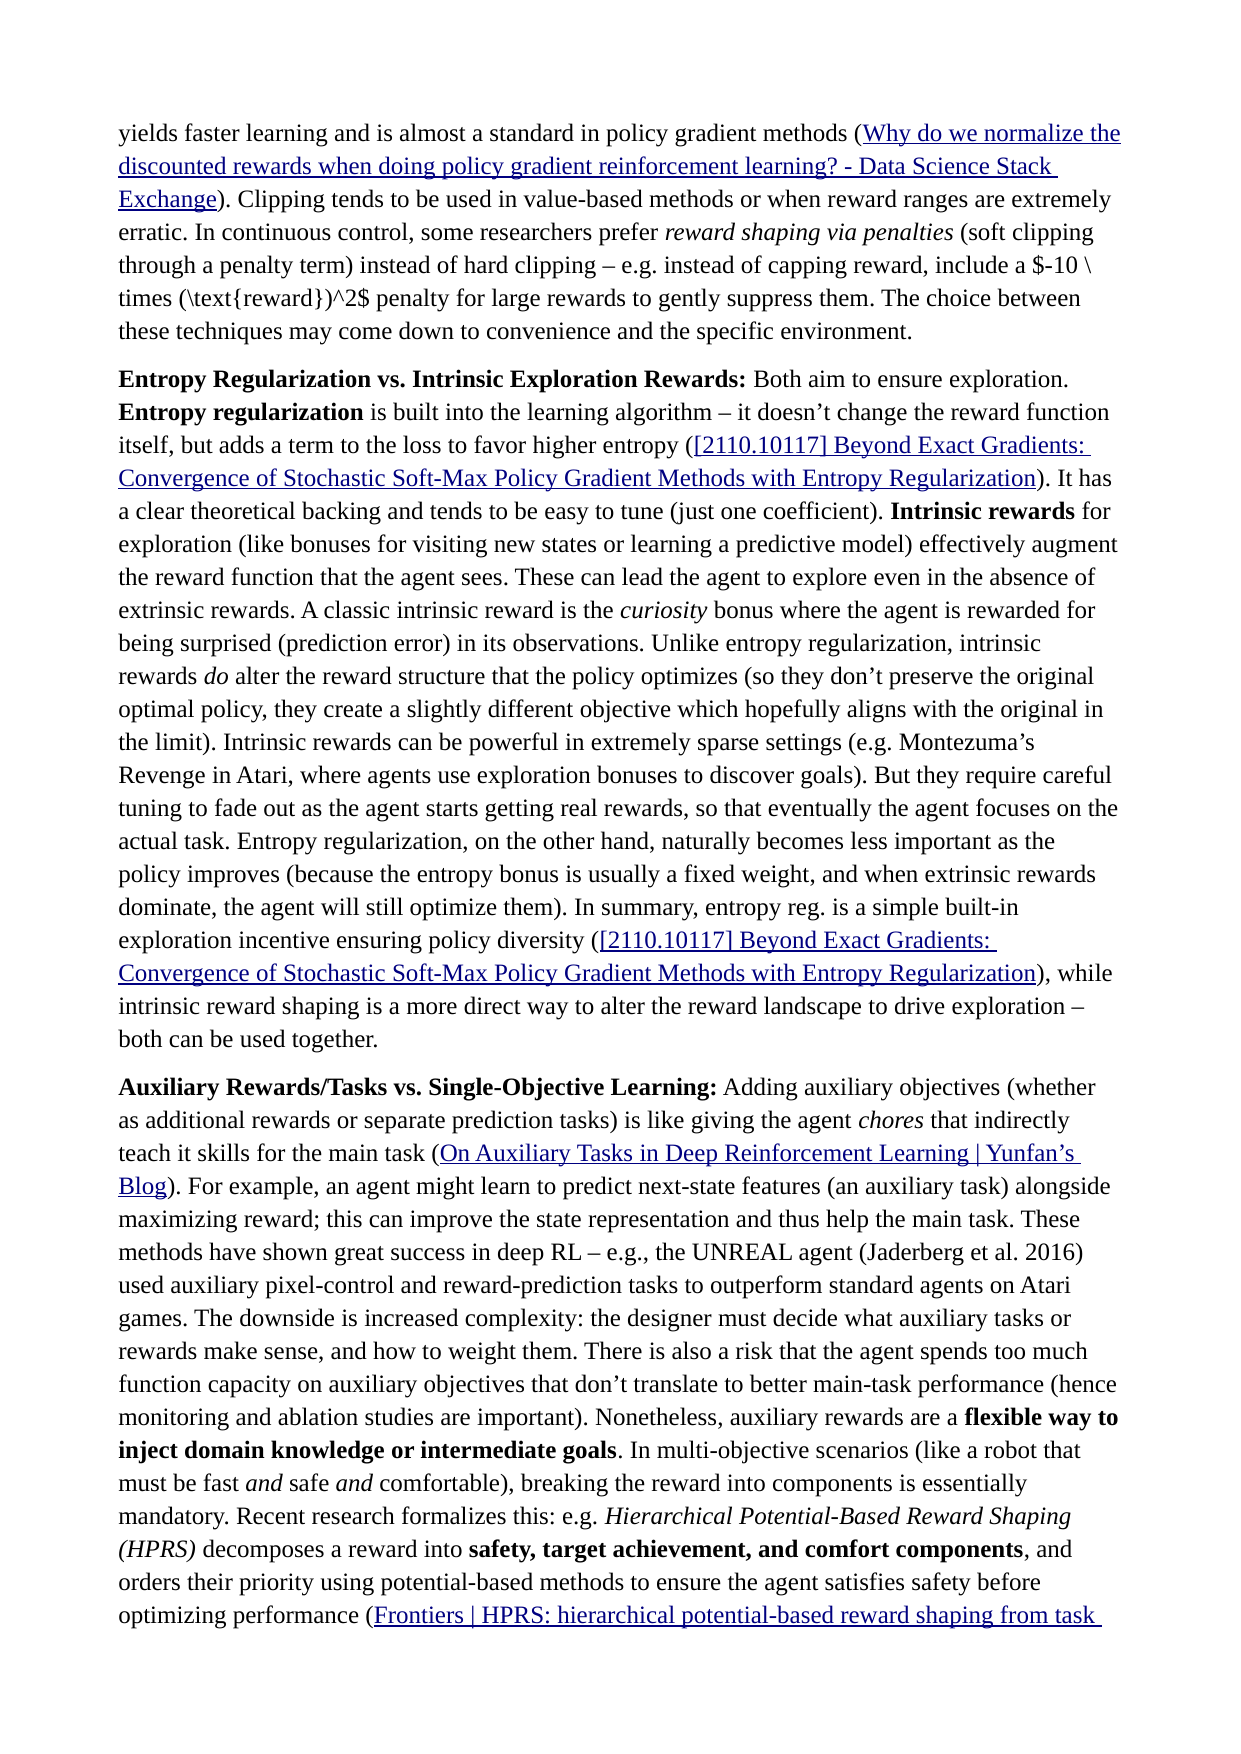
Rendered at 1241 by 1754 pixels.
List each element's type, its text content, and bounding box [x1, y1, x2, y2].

text yields faster learning and is almost a standard in policy gradient methods (Why do we normalize the discounted rewards when doing policy gradient reinforcement learning? - Data Science Stack Exchange). Clipping tends to be used in value-based methods or when reward ranges are extremely erratic. In continuous control, some researchers prefer reward shaping via penalties (soft clipping through a penalty term) instead of hard clipping – e.g. instead of capping reward, include a $-10 \times (\text{reward})^2$ penalty for large rewards to gently suppress them. The choice between these techniques may come down to convenience and the specific environment. [118, 118, 1122, 345]
text Auxiliary Rewards/Tasks vs. Single-Objective Learning: Adding auxiliary objectives (whether as additional rewards or separate prediction tasks) is like giving the agent chores that indirectly teach it skills for the main task (On Auxiliary Tasks in Deep Reinforcement Learning | Yunfan’s Blog). For example, an agent might learn to predict next-state features (an auxiliary task) alongside maximizing reward; this can improve the state representation and thus help the main task. These methods have shown great success in deep RL – e.g., the UNREAL agent (Jaderberg et al. 2016) used auxiliary pixel-control and reward-prediction tasks to outperform standard agents on Atari games. The downside is increased complexity: the designer must decide what auxiliary tasks or rewards make sense, and how to weight them. There is also a risk that the agent spends too much function capacity on auxiliary objectives that don’t translate to better main-task performance (hence monitoring and ablation studies are important). Nonetheless, auxiliary rewards are a flexible way to inject domain knowledge or intermediate goals. In multi-objective scenarios (like a robot that must be fast and safe and comfortable), breaking the reward into components is essentially mandatory. Recent research formalizes this: e.g. Hierarchical Potential-Based Reward Shaping (HPRS) decomposes a reward into safety, target achievement, and comfort components, and orders their priority using potential-based methods to ensure the agent satisfies safety before optimizing performance (Frontiers | HPRS: hierarchical potential-based reward shaping from task [118, 1072, 1122, 1629]
text Entropy Regularization vs. Intrinsic Exploration Rewards: Both aim to ensure exploration. Entropy regularization is built into the learning algorithm – it doesn’t change the reward function itself, but adds a term to the loss to favor higher entropy ([2110.10117] Beyond Exact Gradients: Convergence of Stochastic Soft-Max Policy Gradient Methods with Entropy Regularization). It has a clear theoretical backing and tends to be easy to tune (just one coefficient). Intrinsic rewards for exploration (like bonuses for visiting new states or learning a predictive model) effectively augment the reward function that the agent sees. These can lead the agent to explore even in the absence of extrinsic rewards. A classic intrinsic reward is the curiosity bonus where the agent is rewarded for being surprised (prediction error) in its observations. Unlike entropy regularization, intrinsic rewards do alter the reward structure that the policy optimizes (so they don’t preserve the original optimal policy, they create a slightly different objective which hopefully aligns with the original in the limit). Intrinsic rewards can be powerful in extremely sparse settings (e.g. Montezuma’s Revenge in Atari, where agents use exploration bonuses to discover goals). But they require careful tuning to fade out as the agent starts getting real rewards, so that eventually the agent focuses on the actual task. Entropy regularization, on the other hand, naturally becomes less important as the policy improves (because the entropy bonus is usually a fixed weight, and when extrinsic rewards dominate, the agent will still optimize them). In summary, entropy reg. is a simple built-in exploration incentive ensuring policy diversity ([2110.10117] Beyond Exact Gradients: Convergence of Stochastic Soft-Max Policy Gradient Methods with Entropy Regularization), while intrinsic reward shaping is a more direct way to alter the reward landscape to drive exploration – both can be used together. [118, 364, 1122, 1053]
